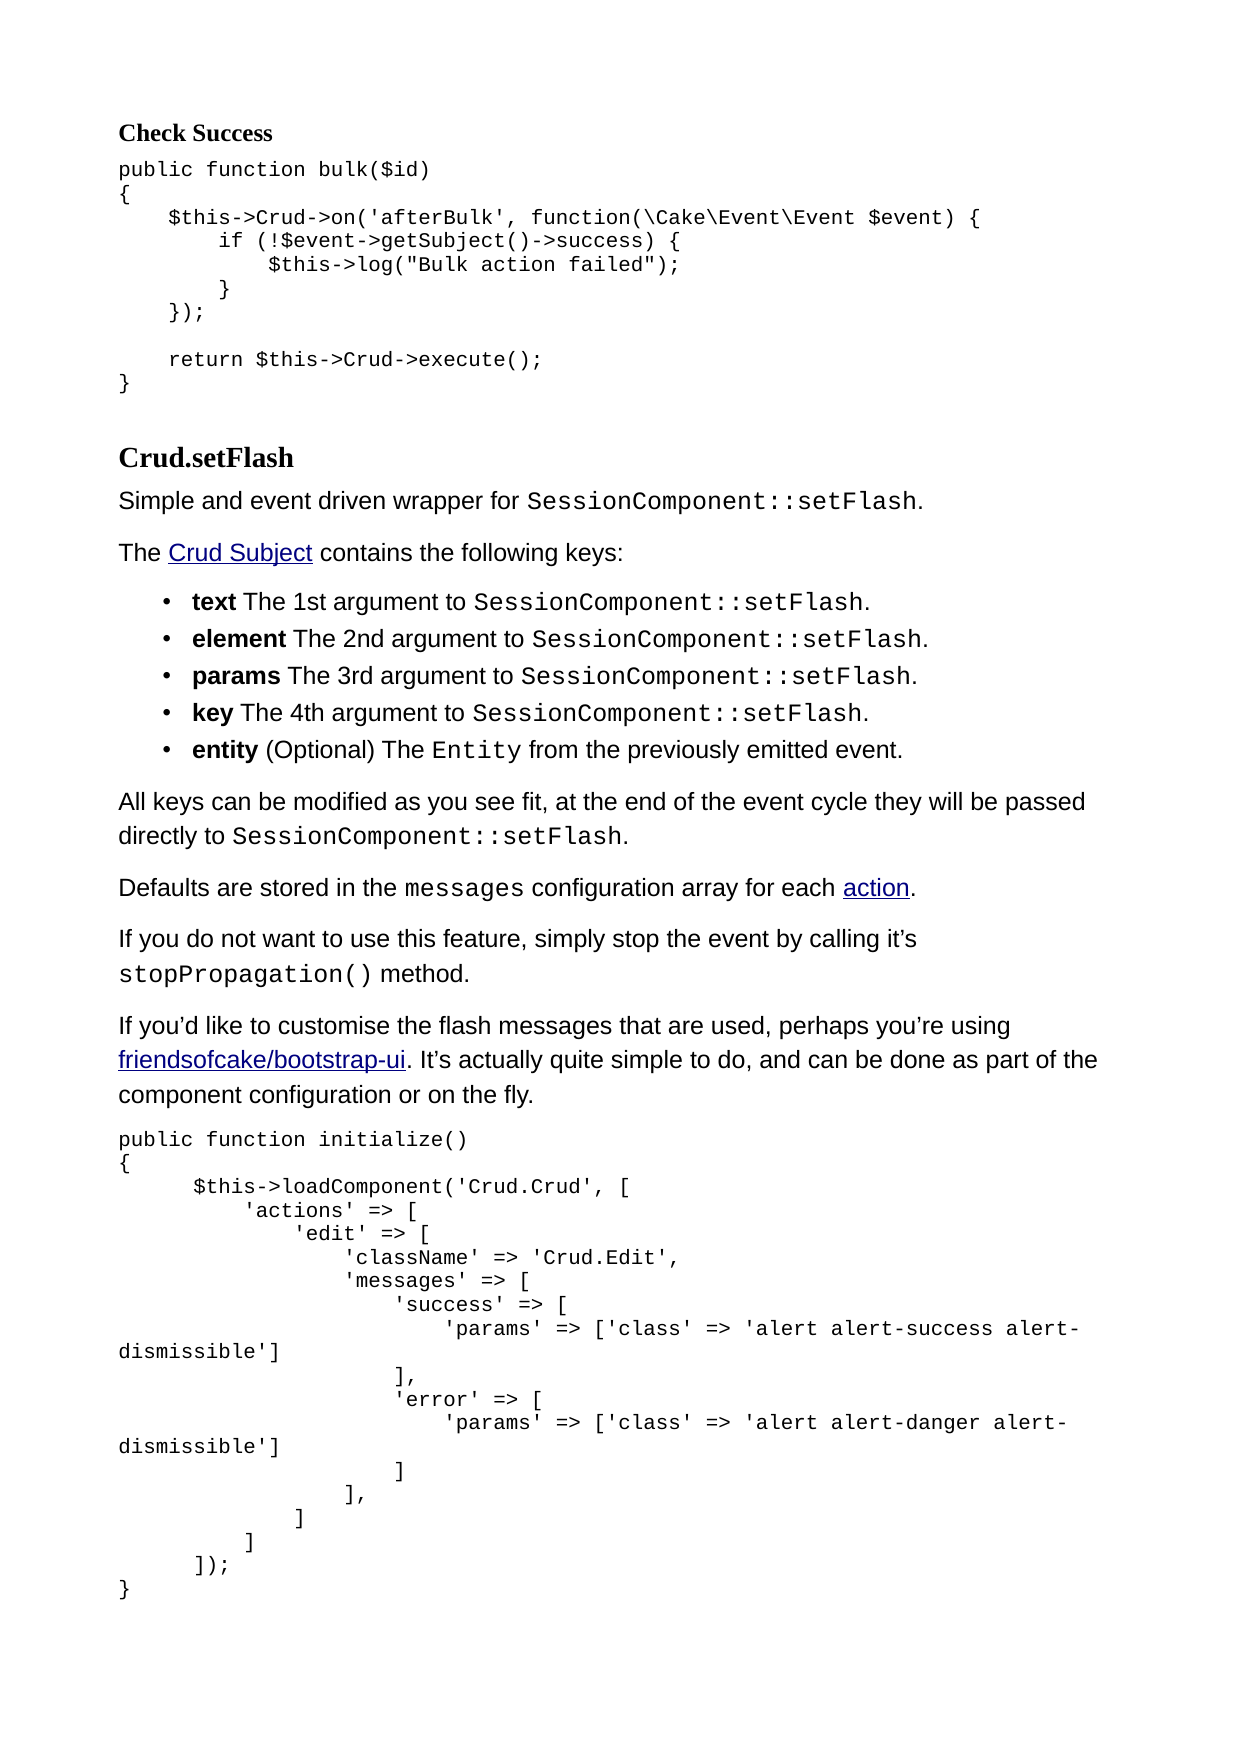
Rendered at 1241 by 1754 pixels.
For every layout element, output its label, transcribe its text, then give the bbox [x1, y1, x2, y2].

text $this->log("Bulk action failed"); [118, 254, 1122, 278]
text ], [118, 1365, 1122, 1389]
text }); [118, 301, 1122, 325]
list key The 4th argument to SessionComponent::setFlash. [162, 698, 1122, 729]
text ] [118, 1531, 1122, 1554]
text ] [118, 1507, 1122, 1531]
text { [118, 183, 1122, 207]
text 'messages' => [ [118, 1271, 1122, 1294]
text } [118, 1578, 1122, 1602]
text If you do not want to use this feature, simply stop the event by calling it’s stopPropagation() method. [118, 924, 1122, 990]
text } [118, 278, 1122, 301]
text All keys can be modified as you see fit, at the end of the event cycle they will be passed directly to SessionComponent::setFlash. [118, 787, 1122, 852]
text The Crud Subject contains the following keys: [118, 538, 1122, 566]
text If you’d like to customise the flash messages that are used, perhaps you’re using friendsofcake/bootstrap-ui. It’s actually quite simple to do, and can be done as part of the component configuration or on the fly. [118, 1011, 1122, 1108]
text } [118, 372, 1122, 396]
text 'success' => [ [118, 1294, 1122, 1318]
text ] [118, 1460, 1122, 1483]
text $this->Crud->on('afterBulk', function(\Cake\Event\Event $event) { [118, 207, 1122, 230]
text 'params' => ['class' => 'alert alert-success alert-dismissible'] [118, 1318, 1122, 1365]
list params The 3rd argument to SessionComponent::setFlash. [162, 661, 1122, 692]
text public function initialize() [118, 1129, 1122, 1152]
text ]); [118, 1554, 1122, 1578]
text Defaults are stored in the messages configuration array for each action. [118, 873, 1122, 904]
text { [118, 1152, 1122, 1176]
subtitle Crud.setFlash [118, 440, 1122, 473]
text Simple and event driven wrapper for SessionComponent::setFlash. [118, 486, 1122, 517]
subtitle Check Success [118, 118, 1122, 147]
text if (!$event->getSubject()->success) { [118, 230, 1122, 254]
text 'actions' => [ [118, 1199, 1122, 1223]
text 'error' => [ [118, 1389, 1122, 1412]
text public function bulk($id) [118, 159, 1122, 183]
text ], [118, 1483, 1122, 1507]
text 'params' => ['class' => 'alert alert-danger alert-dismissible'] [118, 1412, 1122, 1460]
list element The 2nd argument to SessionComponent::setFlash. [162, 624, 1122, 655]
text $this->loadComponent('Crud.Crud', [ [118, 1176, 1122, 1199]
text return $this->Crud->execute(); [118, 348, 1122, 372]
list text The 1st argument to SessionComponent::setFlash. [162, 587, 1122, 618]
list entity (Optional) The Entity from the previously emitted event. [162, 735, 1122, 766]
text 'edit' => [ [118, 1223, 1122, 1247]
text 'className' => 'Crud.Edit', [118, 1247, 1122, 1271]
